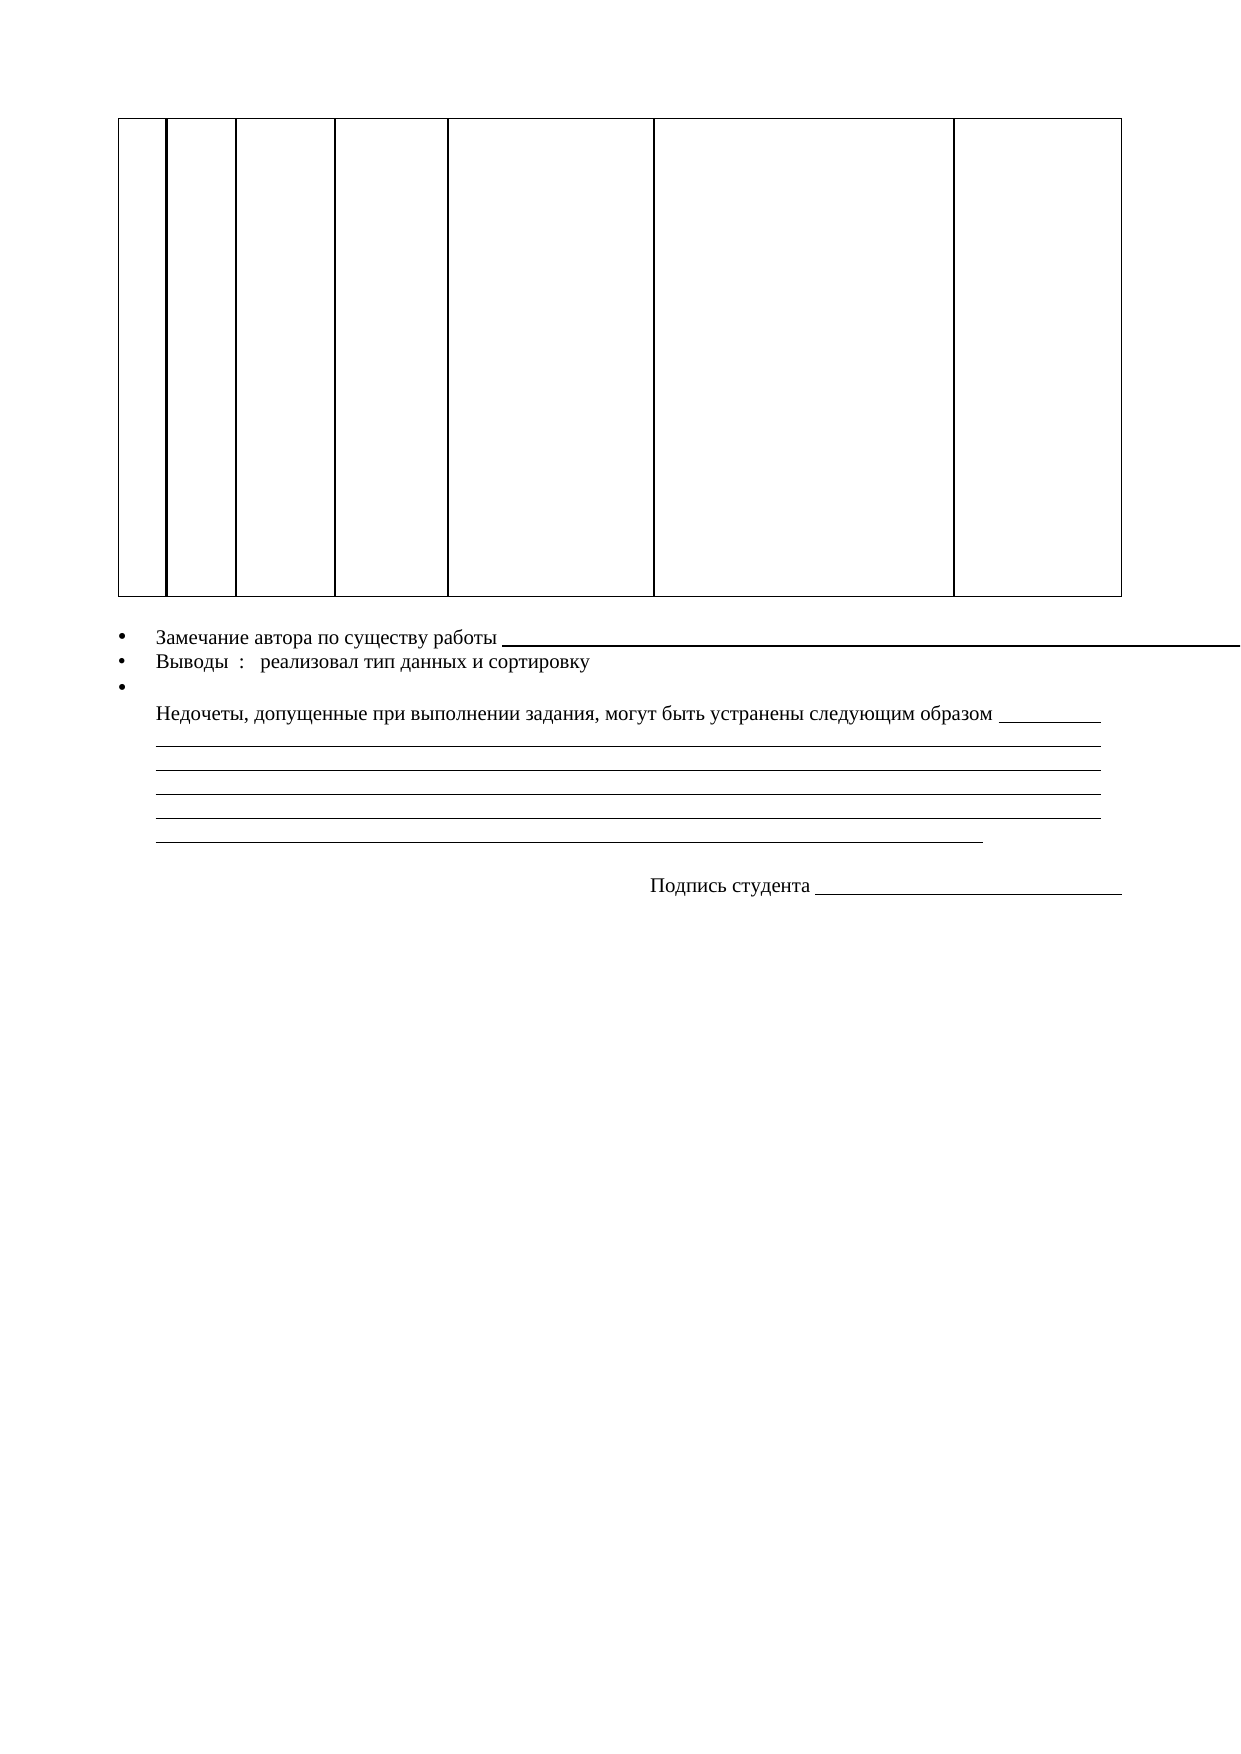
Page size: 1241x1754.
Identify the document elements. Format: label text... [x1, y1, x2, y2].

table_cell [119, 119, 165, 596]
table_cell [237, 119, 334, 596]
text Подпись студента [156, 873, 1122, 897]
table_cell [955, 119, 1121, 596]
table_cell [168, 119, 235, 596]
table_cell [449, 119, 653, 596]
text Недочеты, допущенные при выполнении задания, могут быть устранены следующим образом [156, 701, 1122, 845]
table_cell [336, 119, 447, 596]
list Выводы : реализовал тип данных и сортировку [118, 649, 1122, 673]
table_cell [655, 119, 953, 596]
list Замечание автора по существу работы [118, 624, 1122, 649]
